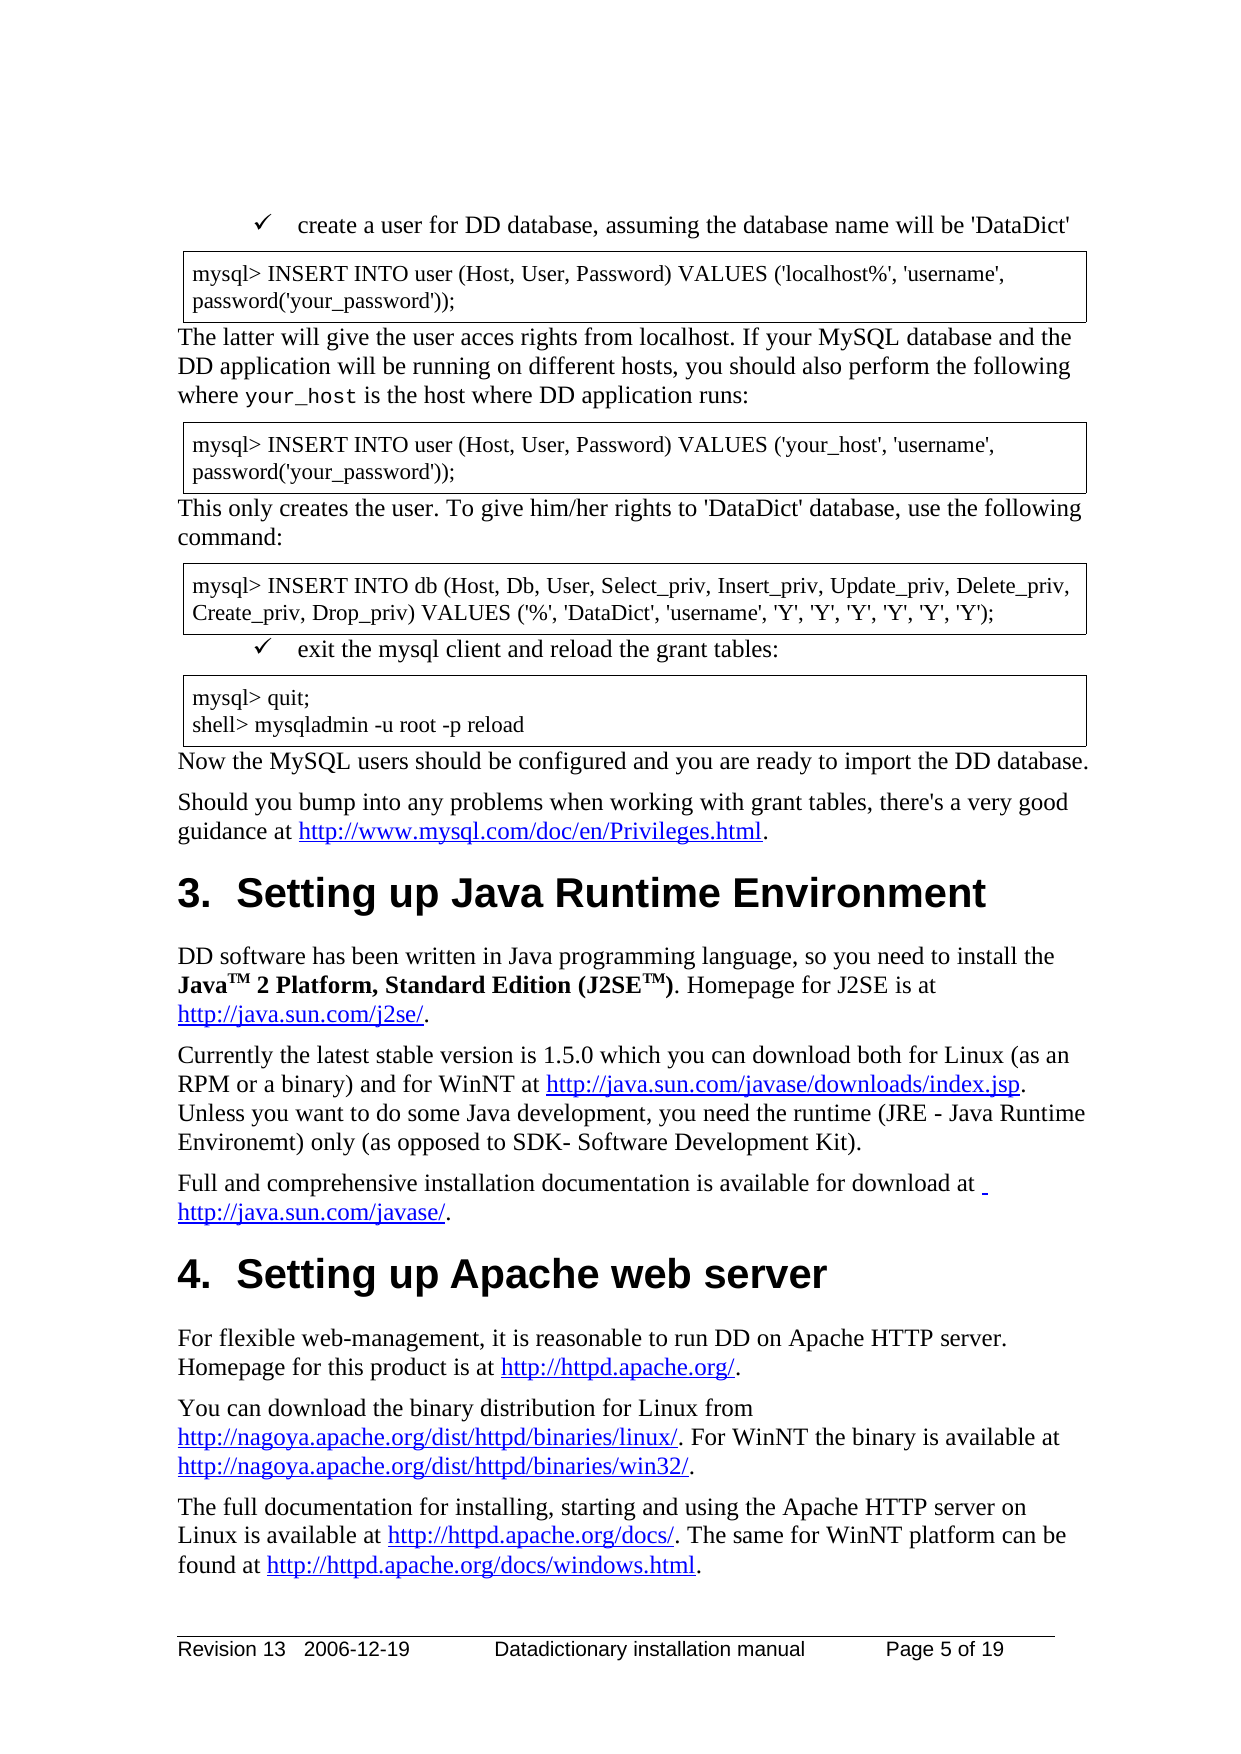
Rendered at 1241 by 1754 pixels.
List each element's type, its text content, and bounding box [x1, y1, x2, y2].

subtitle Setting up Java Runtime Environment [177, 868, 1092, 916]
text This only creates the user. To give him/her rights to 'DataDict' database, use the following command: [177, 493, 1092, 551]
text For flexible web-management, it is reasonable to run DD on Apache HTTP server. Homepage for this product is at http://httpd.apache.org/. [177, 1322, 1092, 1381]
text mysql> quit; [184, 676, 1086, 701]
text Now the MySQL users should be configured and you are ready to import the DD database. [177, 746, 1092, 775]
text Should you bump into any problems when working with grant tables, there's a very good guidance at http://www.mysql.com/doc/en/Privileges.html. [177, 787, 1092, 845]
text Full and comprehensive installation documentation is available for download at http://java.sun.com/javase/. [177, 1168, 1092, 1226]
text The full documentation for installing, starting and using the Apache HTTP server on Linux is available at http://httpd.apache.org/docs/. The same for WinNT platform can be found at http://httpd.apache.org/docs/windows.html. [177, 1491, 1092, 1578]
text mysql> INSERT INTO user (Host, User, Password) VALUES ('localhost%', 'username', password('your_password')); [184, 252, 1086, 322]
text shell> mysqladmin -u root -p reload [184, 701, 1086, 746]
list create a user for DD database, assuming the database name will be 'DataDict' [252, 210, 1092, 239]
text mysql> INSERT INTO user (Host, User, Password) VALUES ('your_host', 'username', password('your_password')); [184, 423, 1086, 493]
text You can download the binary distribution for Linux from http://nagoya.apache.org/dist/httpd/binaries/linux/. For WinNT the binary is available at http://nagoya.apache.org/dist/httpd/binaries/win32/. [177, 1392, 1092, 1479]
text mysql> INSERT INTO db (Host, Db, User, Select_priv, Insert_priv, Update_priv, Delete_priv, Create_priv, Drop_priv) VALUES ('%', 'DataDict', 'username', 'Y', 'Y', 'Y', 'Y', 'Y', 'Y'); [184, 564, 1086, 634]
text Currently the latest stable version is 1.5.0 which you can download both for Linux (as an RPM or a binary) and for WinNT at http://java.sun.com/javase/downloads/index.jsp. Unless you want to do some Java development, you need the runtime (JRE - Java Runtime Environemt) only (as opposed to SDK- Software Development Kit). [177, 1040, 1092, 1156]
list exit the mysql client and reload the grant tables: [252, 634, 1092, 663]
text The latter will give the user acces rights from localhost. If your MySQL database and the DD application will be running on different hosts, you should also perform the following where your_host is the host where DD application runs: [177, 322, 1092, 410]
subtitle Setting up Apache web server [177, 1250, 1092, 1298]
text DD software has been written in Java programming language, so you need to install the JavaTM 2 Platform, Standard Edition (J2SETM). Homepage for J2SE is at http://java.sun.com/j2se/. [177, 941, 1092, 1028]
